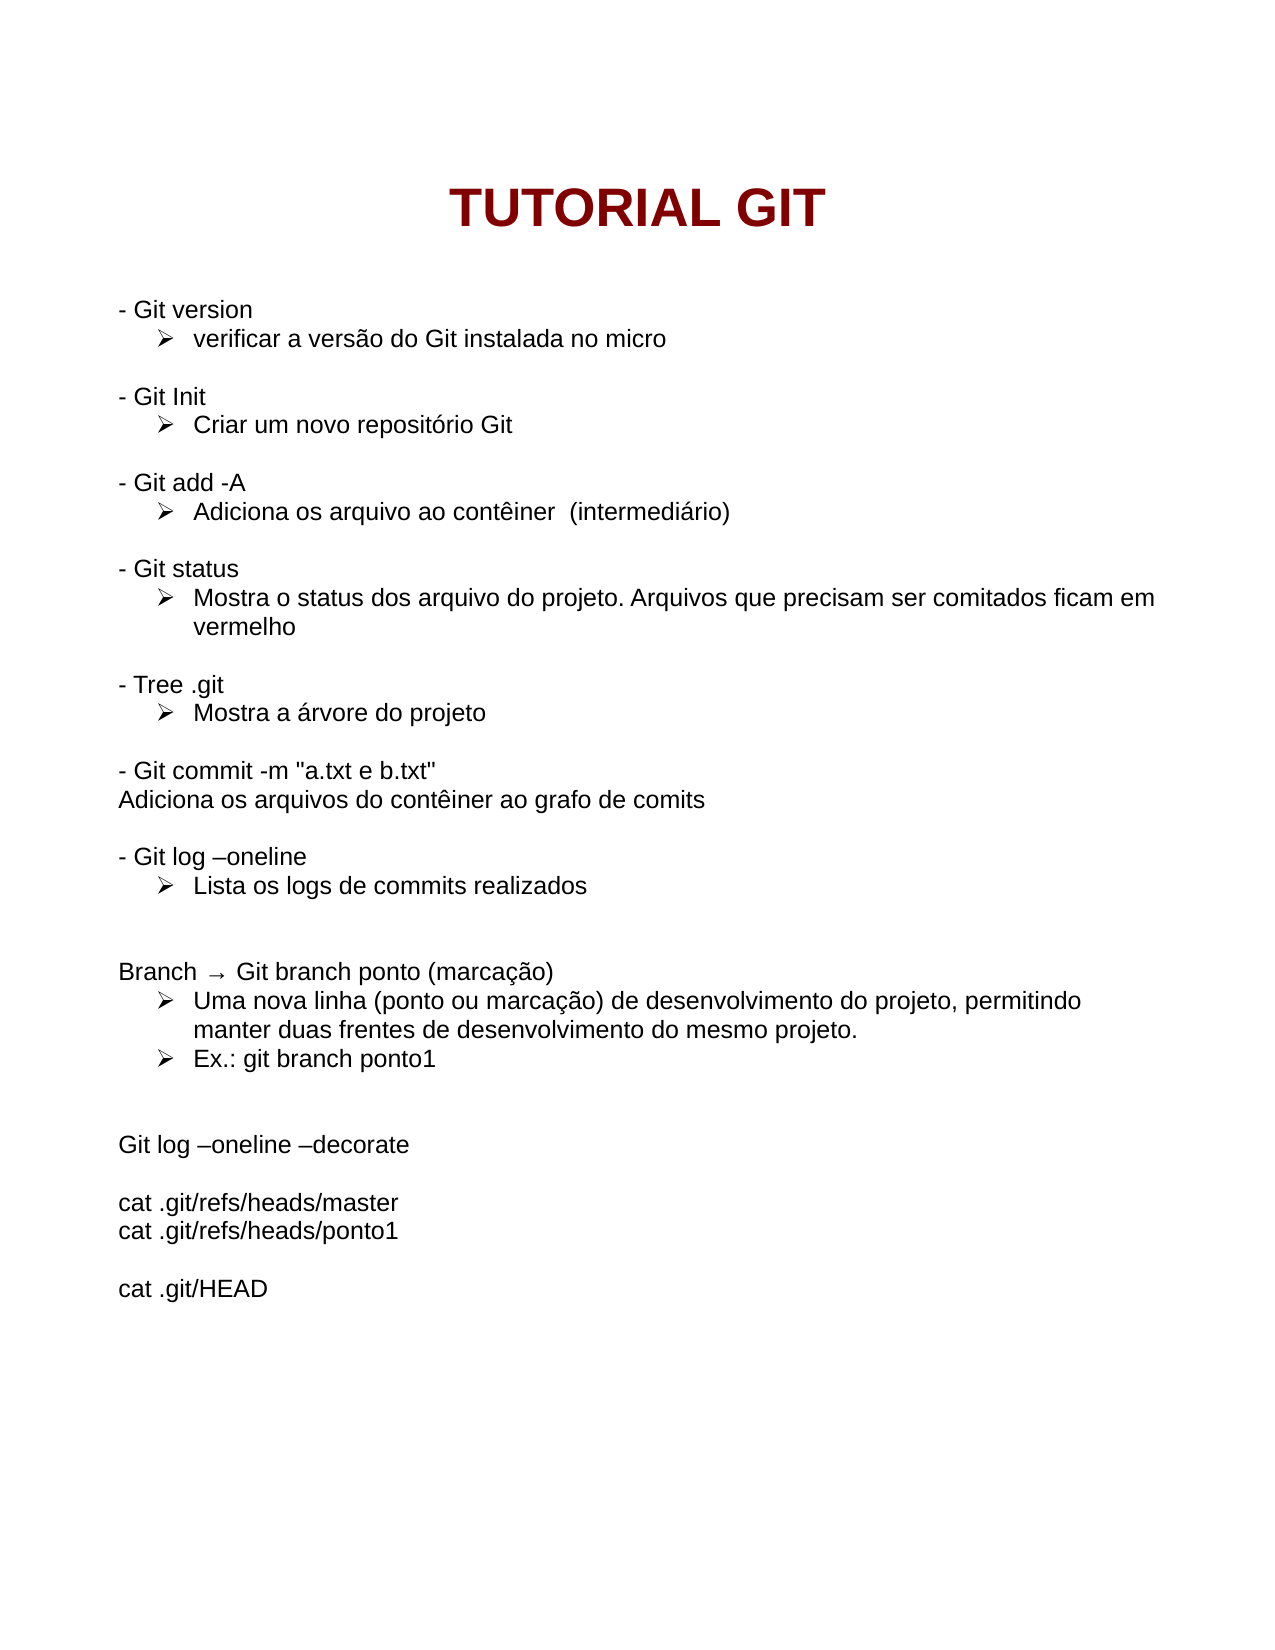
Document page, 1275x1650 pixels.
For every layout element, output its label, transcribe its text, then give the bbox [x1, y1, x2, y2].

text cat .git/refs/heads/master [118, 1187, 1157, 1216]
text - Git commit -m "a.txt e b.txt" [118, 756, 1157, 785]
text TUTORIAL GIT [118, 176, 1157, 238]
text - Tree .git [118, 669, 1157, 698]
text - Git status [118, 554, 1157, 583]
text cat .git/HEAD [118, 1274, 1157, 1302]
text Adiciona os arquivos do contêiner ao grafo de comits [118, 785, 1157, 813]
list Mostra a árvore do projeto [156, 698, 1157, 727]
list Uma nova linha (ponto ou marcação) de desenvolvimento do projeto, permitindo manter duas frentes de desenvolvimento do mesmo projeto. [156, 986, 1157, 1044]
list Adiciona os arquivo ao contêiner (intermediário) [156, 497, 1157, 526]
list verificar a versão do Git instalada no micro [156, 324, 1157, 353]
text cat .git/refs/heads/ponto1 [118, 1216, 1157, 1245]
text - Git add -A [118, 468, 1157, 497]
text Git log –oneline –decorate [118, 1130, 1157, 1159]
text - Git version [118, 295, 1157, 324]
text Branch → Git branch ponto (marcação) [118, 957, 1157, 986]
list Ex.: git branch ponto1 [156, 1044, 1157, 1072]
list Criar um novo repositório Git [156, 411, 1157, 439]
list Mostra o status dos arquivo do projeto. Arquivos que precisam ser comitados ficam em vermelho [156, 583, 1157, 641]
list Lista os logs de commits realizados [156, 871, 1157, 900]
text - Git Init [118, 382, 1157, 411]
text - Git log –oneline [118, 842, 1157, 871]
